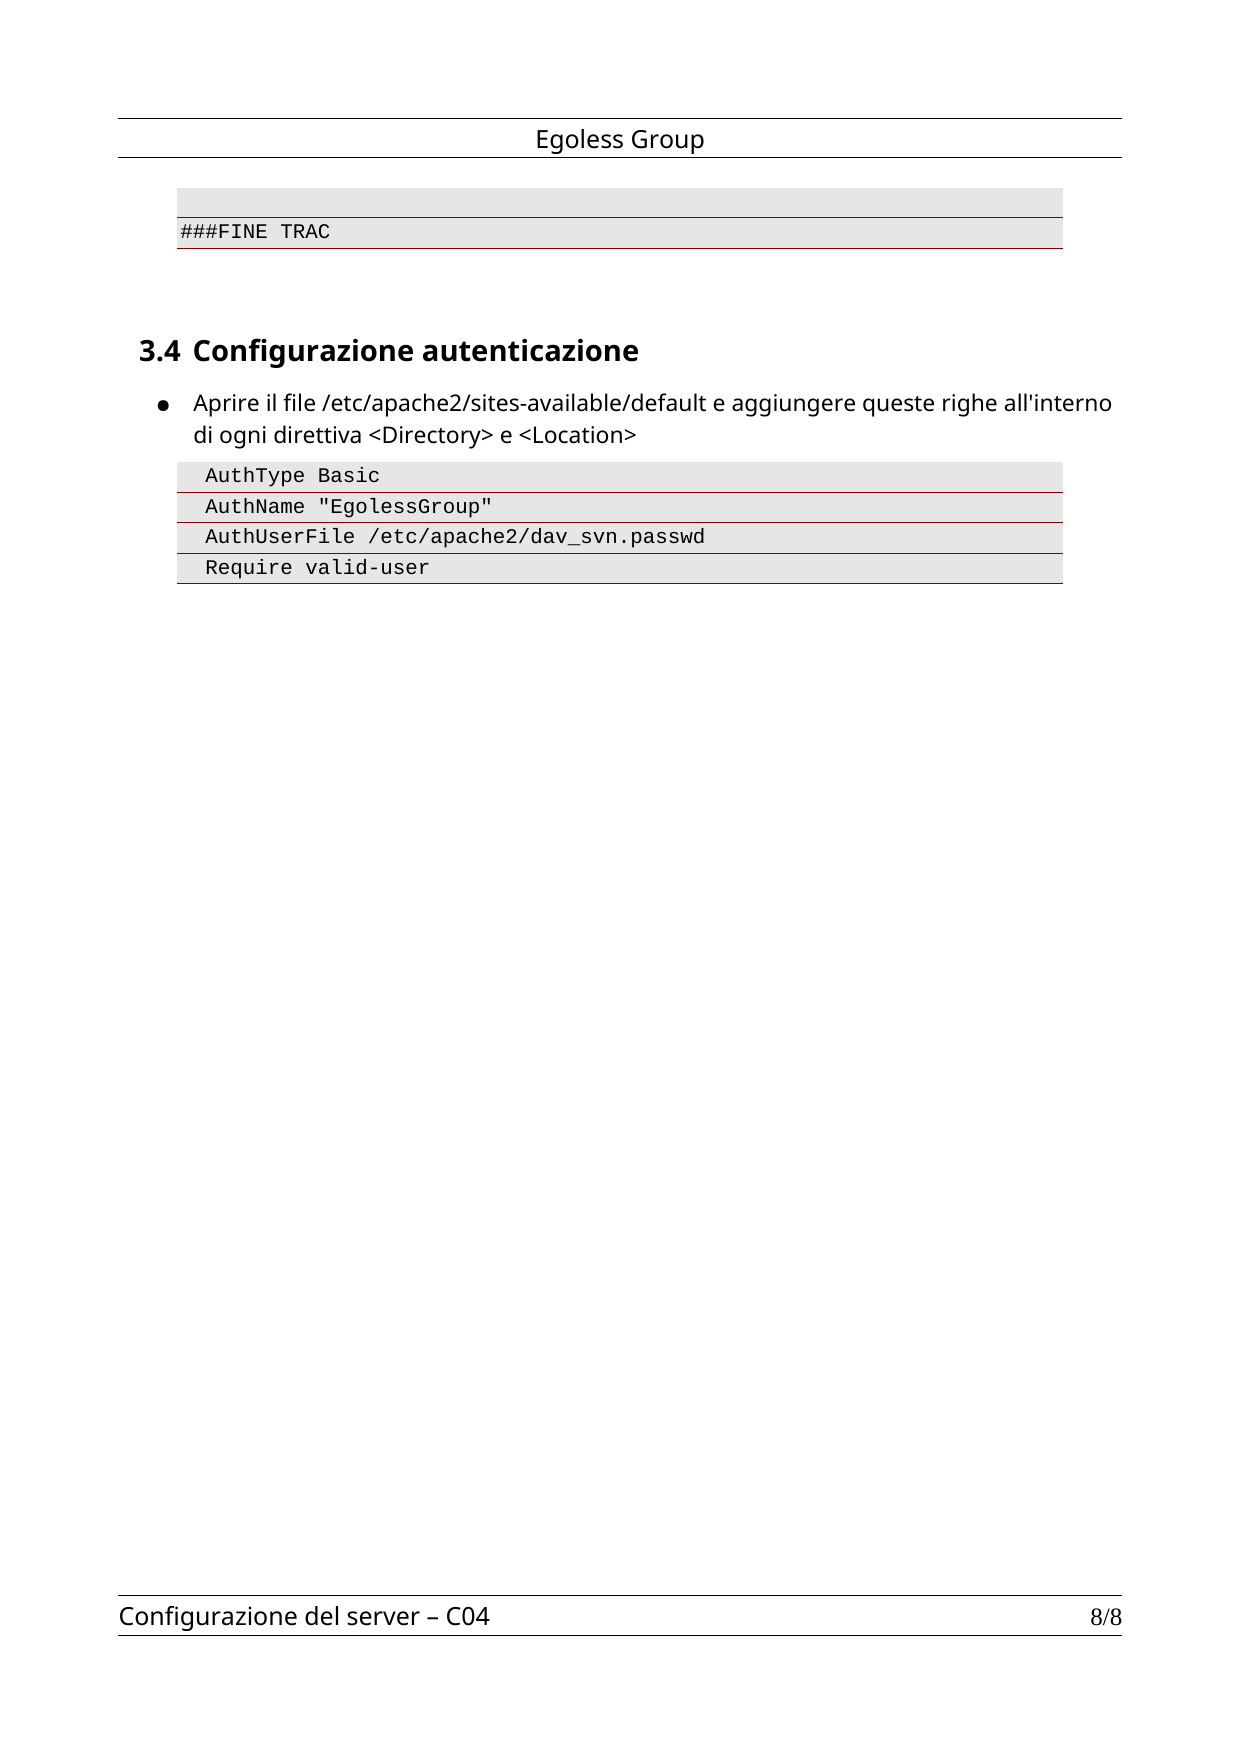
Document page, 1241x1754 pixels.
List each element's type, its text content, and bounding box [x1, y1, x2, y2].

text AuthName "EgolessGroup" [177, 493, 1063, 522]
list Aprire il file /etc/apache2/sites-available/default e aggiungere queste righe all'interno di ogni direttiva <Directory> e <Location> [156, 387, 1122, 450]
text Require valid-user [177, 554, 1063, 583]
text AuthUserFile /etc/apache2/dav_svn.passwd [177, 523, 1063, 553]
subtitle Configurazione autenticazione [139, 330, 1122, 369]
text ###FINE TRAC [177, 218, 1063, 248]
text AuthType Basic [177, 462, 1063, 492]
